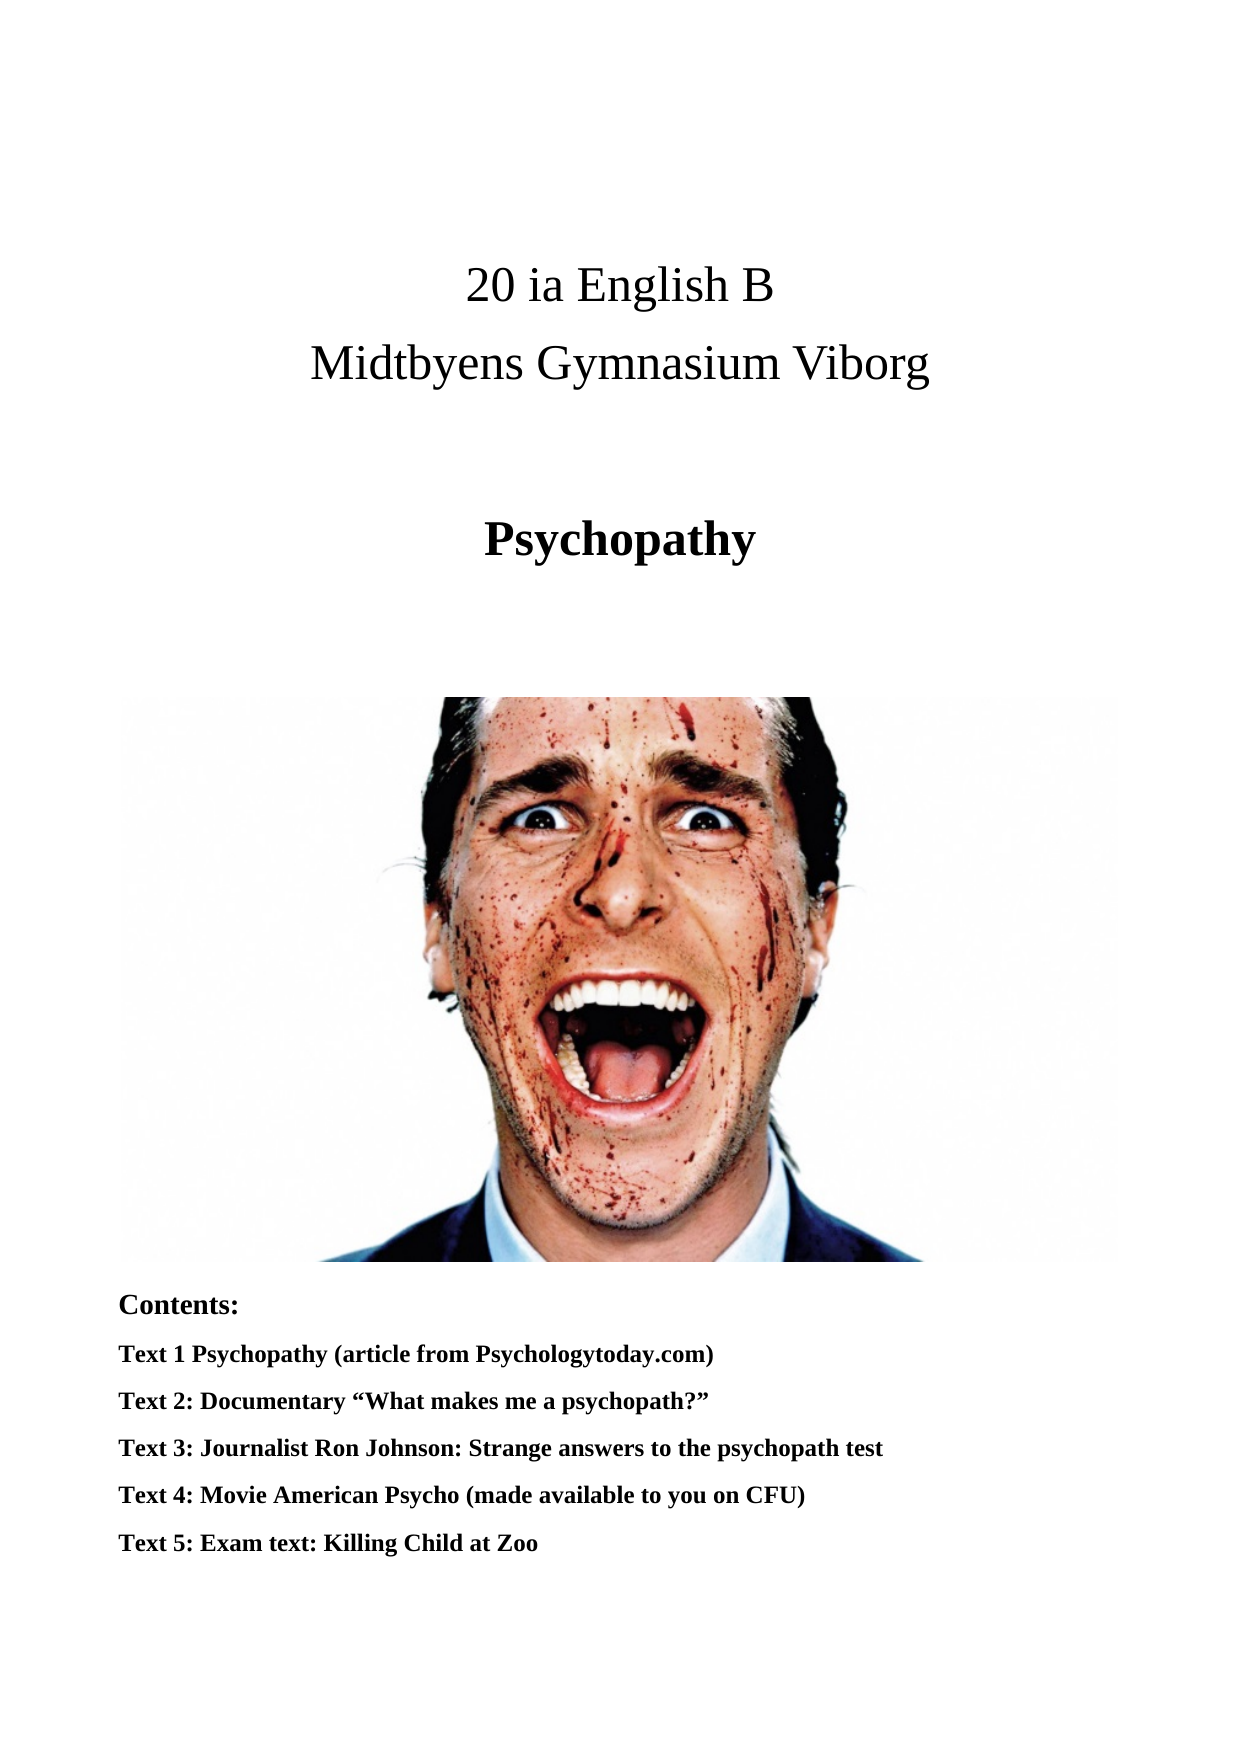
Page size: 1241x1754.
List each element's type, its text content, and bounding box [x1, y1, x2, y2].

text Midtbyens Gymnasium Viborg [118, 332, 1122, 390]
text Text 5: Exam text: Killing Child at Zoo [118, 1528, 1122, 1556]
text 20 ia English B [118, 255, 1122, 312]
picture [167, 697, 1123, 1262]
text Text 1 Psychopathy (article from Psychologytoday.com) [118, 1339, 1122, 1368]
text Text 4: Movie American Psycho (made available to you on CFU) [118, 1481, 1122, 1509]
text Text 2: Documentary “What makes me a psychopath?” [118, 1386, 1122, 1415]
subtitle Psychopathy [118, 509, 1122, 567]
text Contents: [118, 1024, 1122, 1321]
text Text 3: Journalist Ron Johnson: Strange answers to the psychopath test [118, 1433, 1122, 1462]
